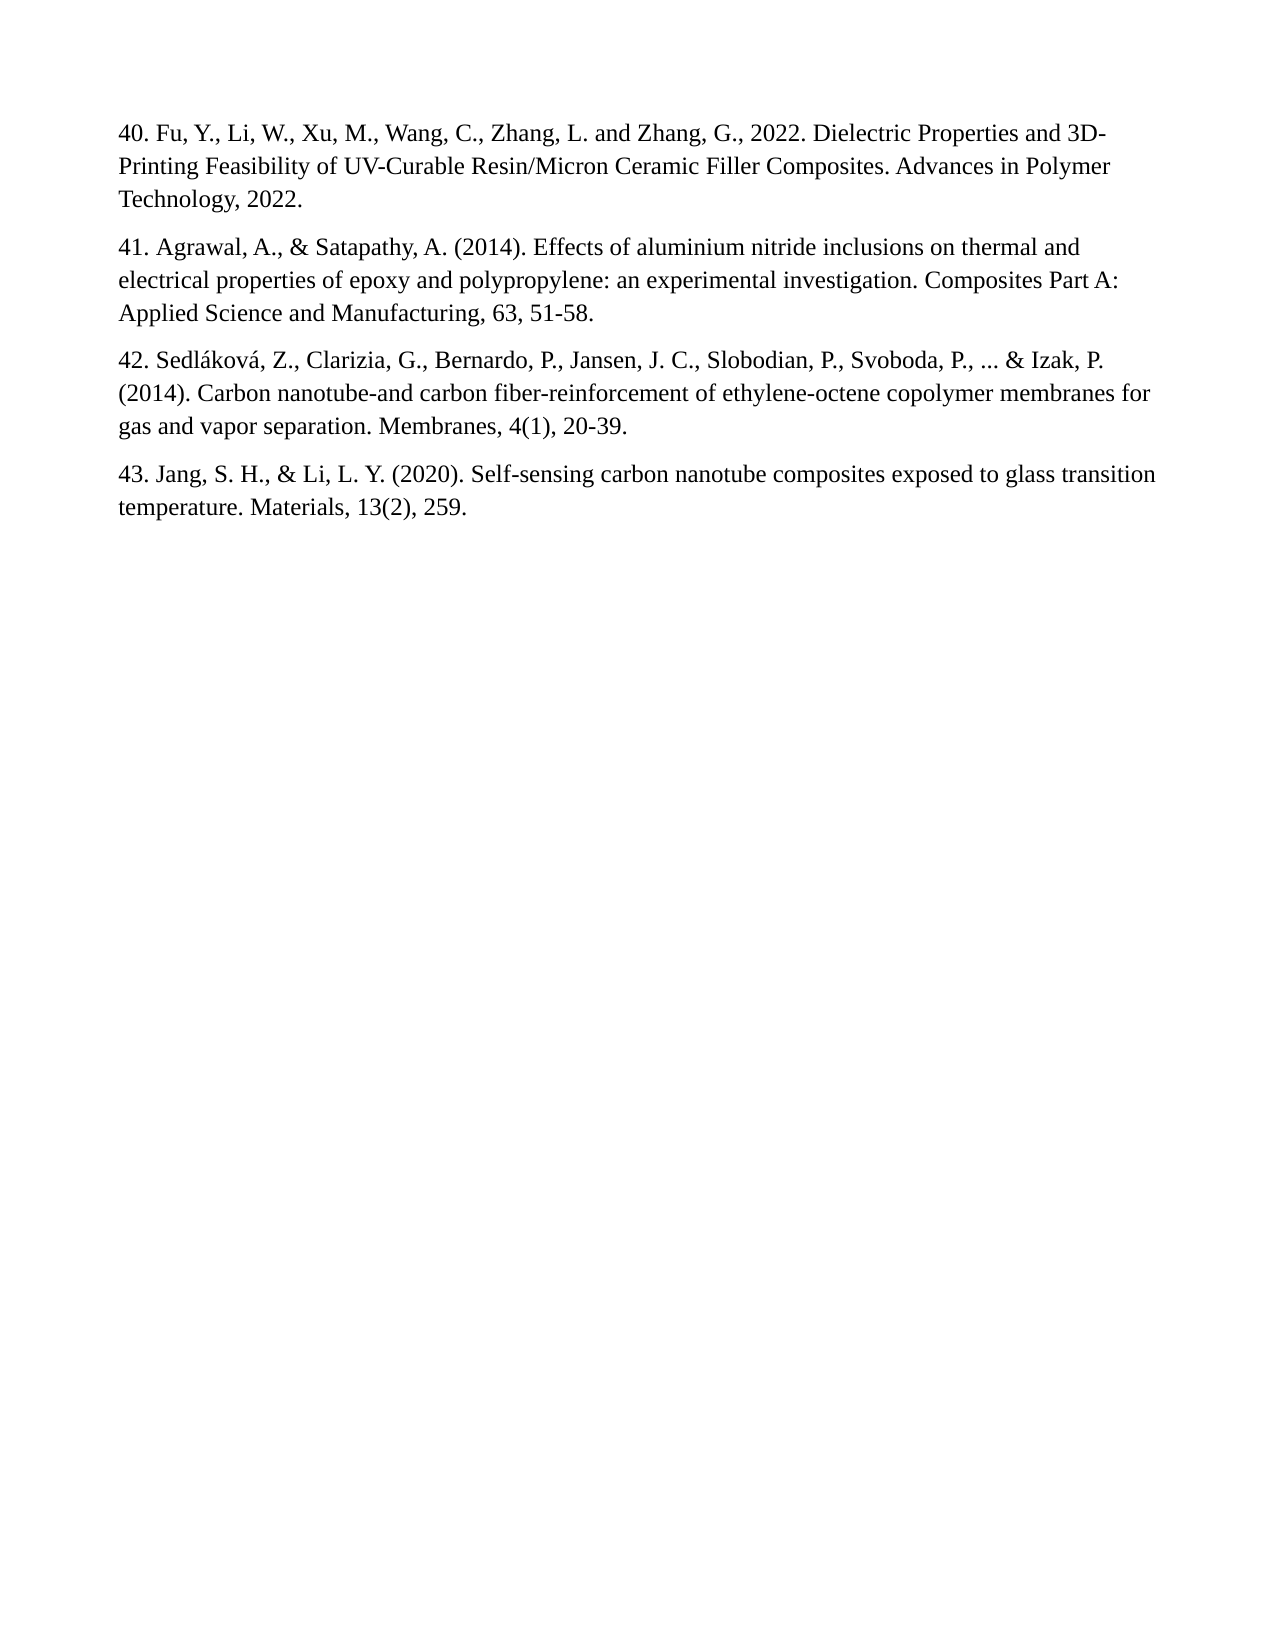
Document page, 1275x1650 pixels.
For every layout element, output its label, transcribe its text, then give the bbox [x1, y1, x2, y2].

text 41. Agrawal, A., & Satapathy, A. (2014). Effects of aluminium nitride inclusions on thermal and electrical properties of epoxy and polypropylene: an experimental investigation. Composites Part A: Applied Science and Manufacturing, 63, 51-58. [118, 232, 1157, 327]
text 43. Jang, S. H., & Li, L. Y. (2020). Self-sensing carbon nanotube composites exposed to glass transition temperature. Materials, 13(2), 259. [118, 459, 1157, 521]
text 42. Sedláková, Z., Clarizia, G., Bernardo, P., Jansen, J. C., Slobodian, P., Svoboda, P., ... & Izak, P. (2014). Carbon nanotube-and carbon fiber-reinforcement of ethylene-octene copolymer membranes for gas and vapor separation. Membranes, 4(1), 20-39. [118, 345, 1157, 440]
text 40. Fu, Y., Li, W., Xu, M., Wang, C., Zhang, L. and Zhang, G., 2022. Dielectric Properties and 3D-Printing Feasibility of UV-Curable Resin/Micron Ceramic Filler Composites. Advances in Polymer Technology, 2022. [118, 118, 1157, 213]
